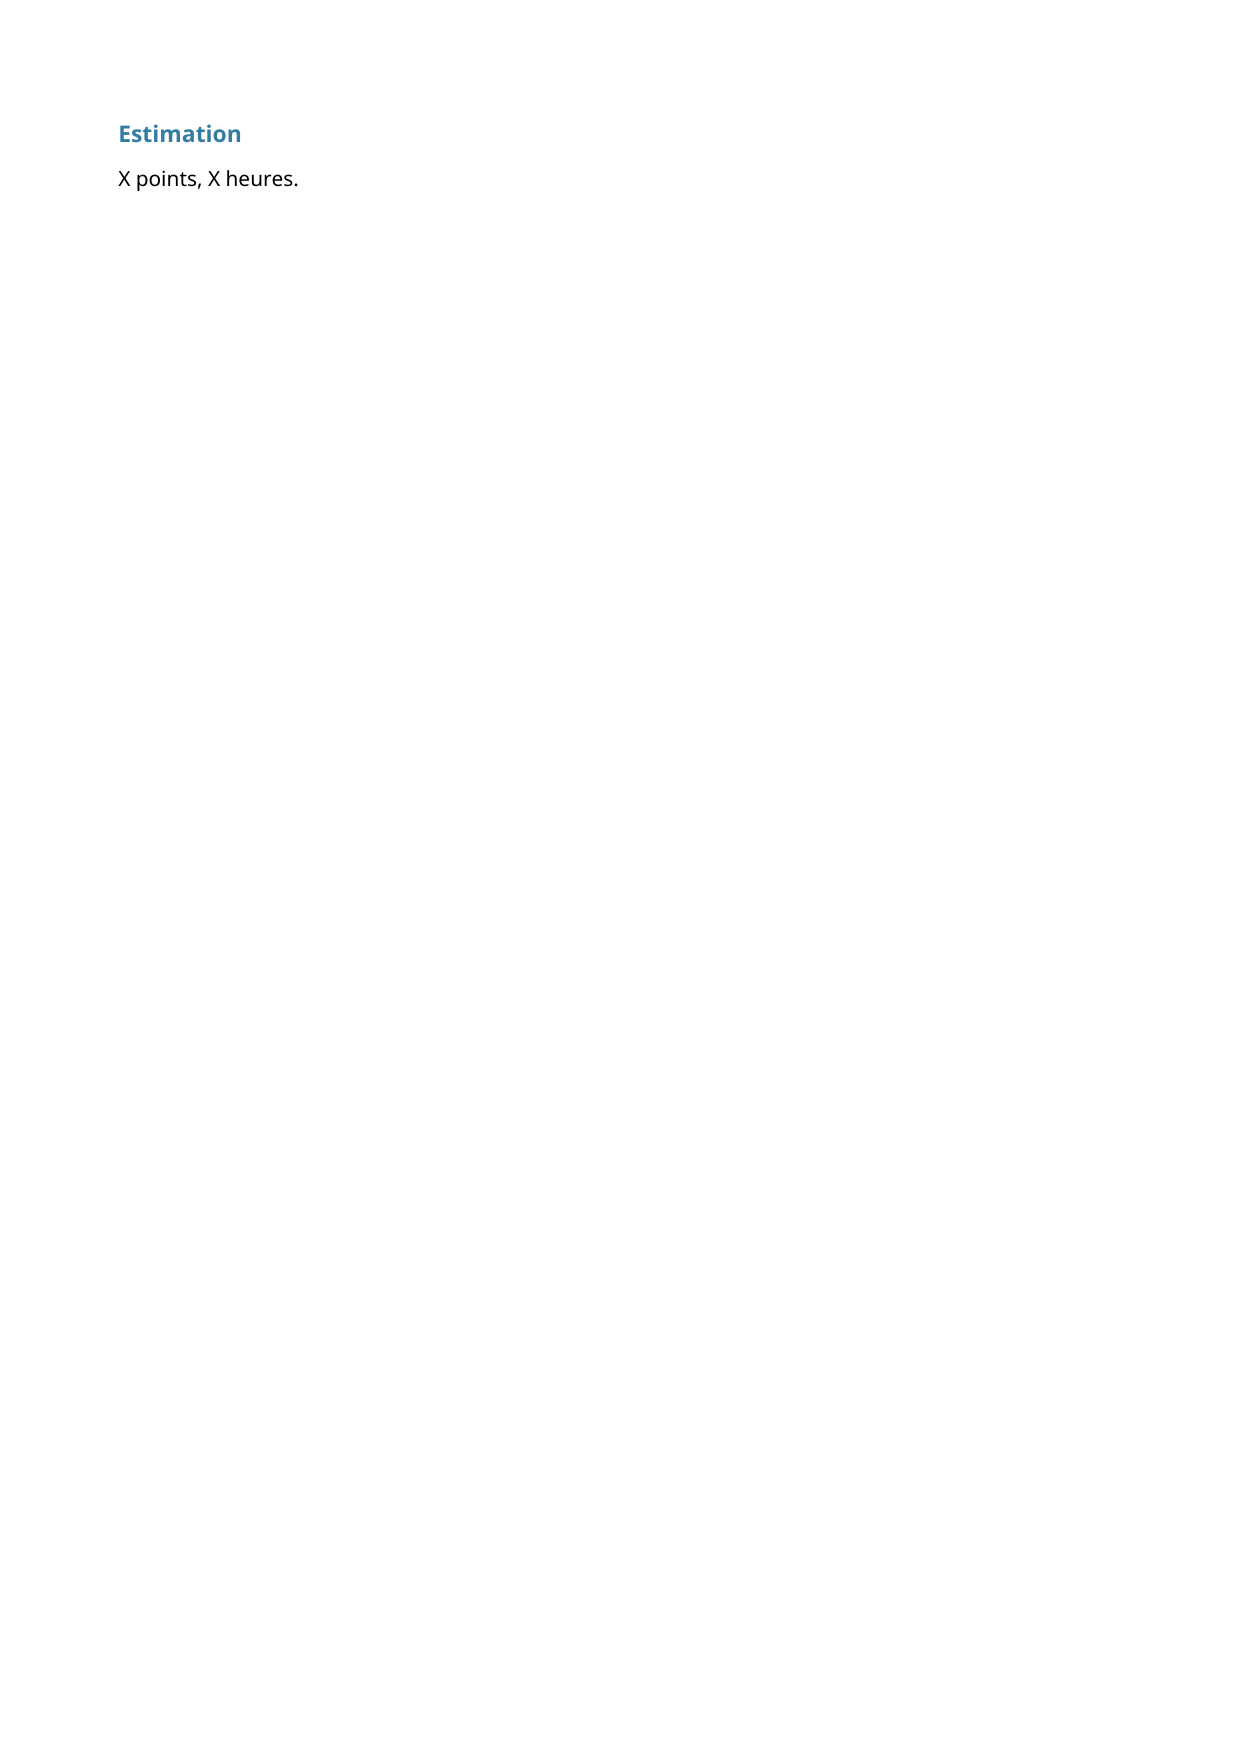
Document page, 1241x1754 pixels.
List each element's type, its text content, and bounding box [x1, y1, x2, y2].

text X points, X heures. [118, 164, 1122, 192]
subtitle Estimation [118, 118, 1122, 149]
